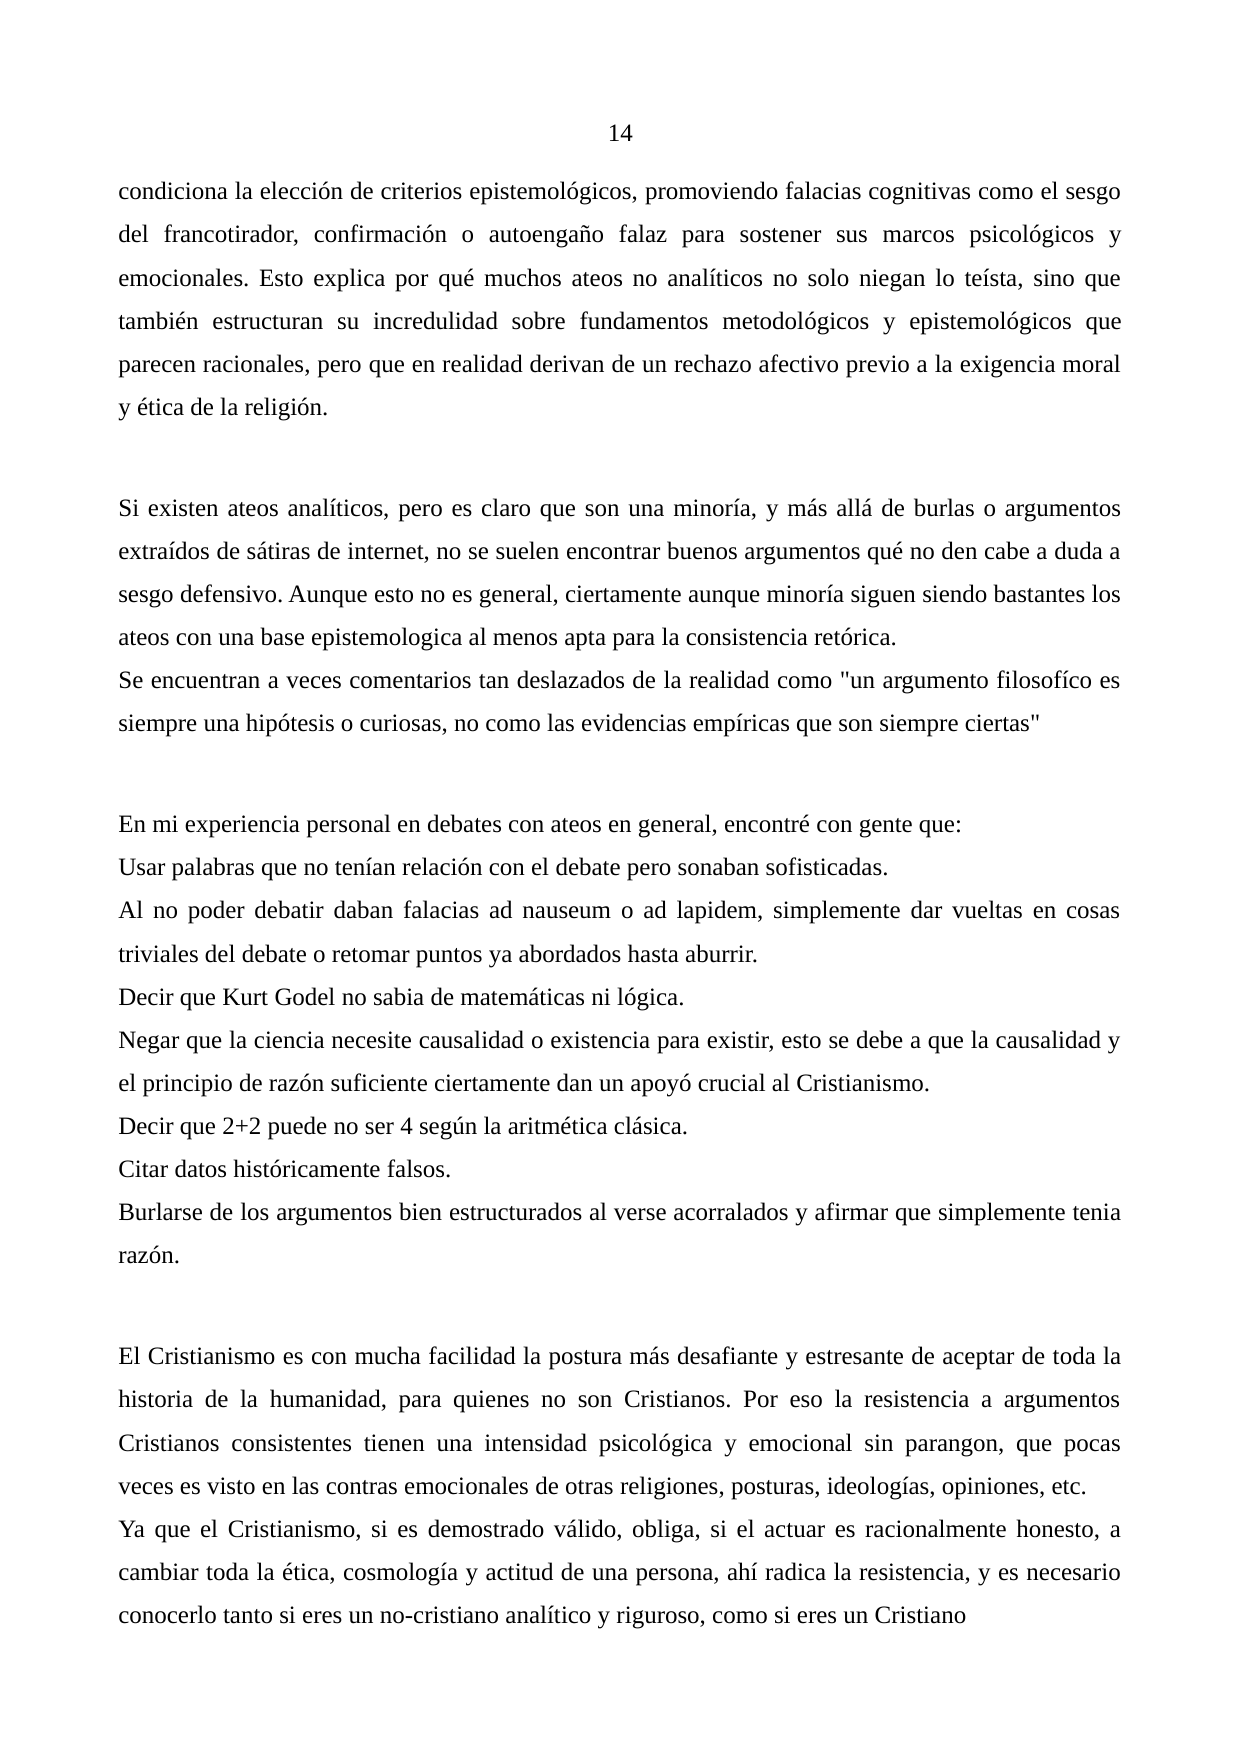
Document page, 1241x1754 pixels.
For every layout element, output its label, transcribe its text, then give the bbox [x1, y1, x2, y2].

text condiciona la elección de criterios epistemológicos, promoviendo falacias cognitivas como el sesgo del francotirador, confirmación o autoengaño falaz para sostener sus marcos psicológicos y emocionales. Esto explica por qué muchos ateos no analíticos no solo niegan lo teísta, sino que también estructuran su incredulidad sobre fundamentos metodológicos y epistemológicos que parecen racionales, pero que en realidad derivan de un rechazo afectivo previo a la exigencia moral y ética de la religión. [118, 176, 1122, 421]
text El Cristianismo es con mucha facilidad la postura más desafiante y estresante de aceptar de toda la historia de la humanidad, para quienes no son Cristianos. Por eso la resistencia a argumentos Cristianos consistentes tienen una intensidad psicológica y emocional sin parangon, que pocas veces es visto en las contras emocionales de otras religiones, posturas, ideologías, opiniones, etc. [118, 1341, 1122, 1499]
text Al no poder debatir daban falacias ad nauseum o ad lapidem, simplemente dar vueltas en cosas triviales del debate o retomar puntos ya abordados hasta aburrir. [118, 896, 1122, 967]
text Burlarse de los argumentos bien estructurados al verse acorralados y afirmar que simplemente tenia razón. [118, 1197, 1122, 1269]
text Citar datos históricamente falsos. [118, 1154, 1122, 1183]
text Usar palabras que no tenían relación con el debate pero sonaban sofisticadas. [118, 852, 1122, 881]
text Decir que 2+2 puede no ser 4 según la aritmética clásica. [118, 1111, 1122, 1140]
text Decir que Kurt Godel no sabia de matemáticas ni lógica. [118, 982, 1122, 1011]
text Ya que el Cristianismo, si es demostrado válido, obliga, si el actuar es racionalmente honesto, a cambiar toda la ética, cosmología y actitud de una persona, ahí radica la resistencia, y es necesario conocerlo tanto si eres un no-cristiano analítico y riguroso, como si eres un Cristiano [118, 1514, 1122, 1629]
text Se encuentran a veces comentarios tan deslazados de la realidad como "un argumento filosofíco es siempre una hipótesis o curiosas, no como las evidencias empíricas que son siempre ciertas" [118, 665, 1122, 737]
text Negar que la ciencia necesite causalidad o existencia para existir, esto se debe a que la causalidad y el principio de razón suficiente ciertamente dan un apoyó crucial al Cristianismo. [118, 1025, 1122, 1097]
text En mi experiencia personal en debates con ateos en general, encontré con gente que: [118, 809, 1122, 838]
text Si existen ateos analíticos, pero es claro que son una minoría, y más allá de burlas o argumentos extraídos de sátiras de internet, no se suelen encontrar buenos argumentos qué no den cabe a duda a sesgo defensivo. Aunque esto no es general, ciertamente aunque minoría siguen siendo bastantes los ateos con una base epistemologica al menos apta para la consistencia retórica. [118, 493, 1122, 651]
